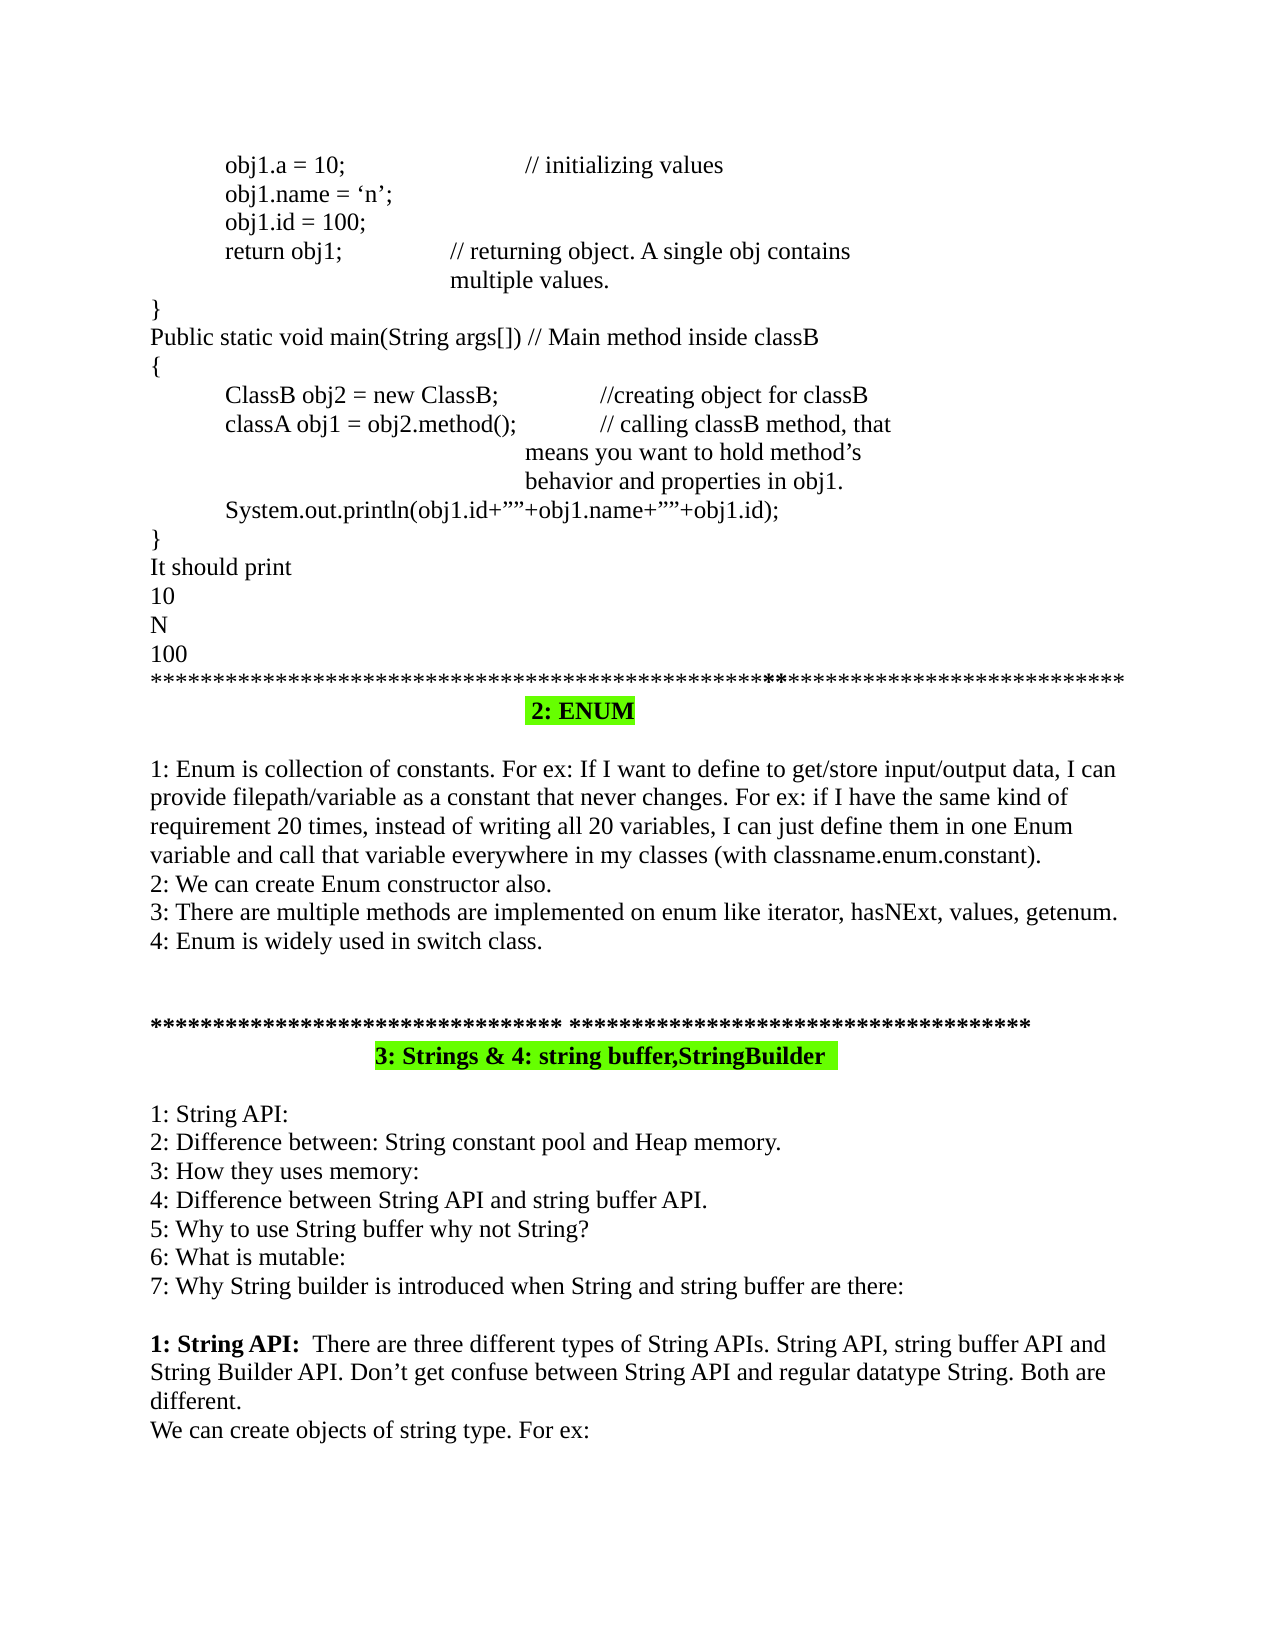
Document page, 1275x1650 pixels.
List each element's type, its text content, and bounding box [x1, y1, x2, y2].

text We can create objects of string type. For ex: [150, 1415, 1125, 1444]
text N [150, 610, 1125, 639]
text ********************************* ************************************* [150, 1012, 1125, 1041]
text classA obj1 = obj2.method(); // calling classB method, that means you want to hold method’s behavior and properties in obj1. [150, 409, 1125, 495]
text 100 [150, 639, 1125, 667]
text 4: Enum is widely used in switch class. [150, 926, 1125, 955]
text System.out.println(obj1.id+””+obj1.name+””+obj1.id); [150, 495, 1125, 524]
text 7: Why String builder is introduced when String and string buffer are there: [150, 1271, 1125, 1300]
text 10 [150, 581, 1125, 610]
text 2: ENUM [150, 696, 1125, 725]
text 2: Difference between: String constant pool and Heap memory. [150, 1127, 1125, 1156]
text 3: Strings & 4: string buffer,StringBuilder [150, 1041, 1125, 1070]
text It should print [150, 552, 1125, 581]
text } [150, 294, 1125, 322]
text 2: We can create Enum constructor also. [150, 869, 1125, 897]
text obj1.name = ‘n’; [150, 179, 1125, 207]
text 3: How they uses memory: [150, 1156, 1125, 1185]
text Public static void main(String args[]) // Main method inside classB [150, 322, 1125, 351]
text ****************************************************************************** [150, 667, 1125, 696]
text 6: What is mutable: [150, 1242, 1125, 1271]
text obj1.a = 10; // initializing values [150, 150, 1125, 179]
text { [150, 351, 1125, 380]
text 1: Enum is collection of constants. For ex: If I want to define to get/store input/output data, I can provide filepath/variable as a constant that never changes. For ex: if I have the same kind of requirement 20 times, instead of writing all 20 variables, I can just define them in one Enum variable and call that variable everywhere in my classes (with classname.enum.constant). [150, 754, 1125, 869]
text } [150, 524, 1125, 552]
text ClassB obj2 = new ClassB; //creating object for classB [150, 380, 1125, 409]
text 1: String API: [150, 1099, 1125, 1127]
text 3: There are multiple methods are implemented on enum like iterator, hasNExt, values, getenum. [150, 897, 1125, 926]
text 1: String API: There are three different types of String APIs. String API, string buffer API and String Builder API. Don’t get confuse between String API and regular datatype String. Both are different. [150, 1329, 1125, 1415]
text obj1.id = 100; [150, 207, 1125, 236]
text return obj1; // returning object. A single obj contains multiple values. [150, 236, 1125, 294]
text 5: Why to use String buffer why not String? [150, 1214, 1125, 1242]
text 4: Difference between String API and string buffer API. [150, 1185, 1125, 1214]
